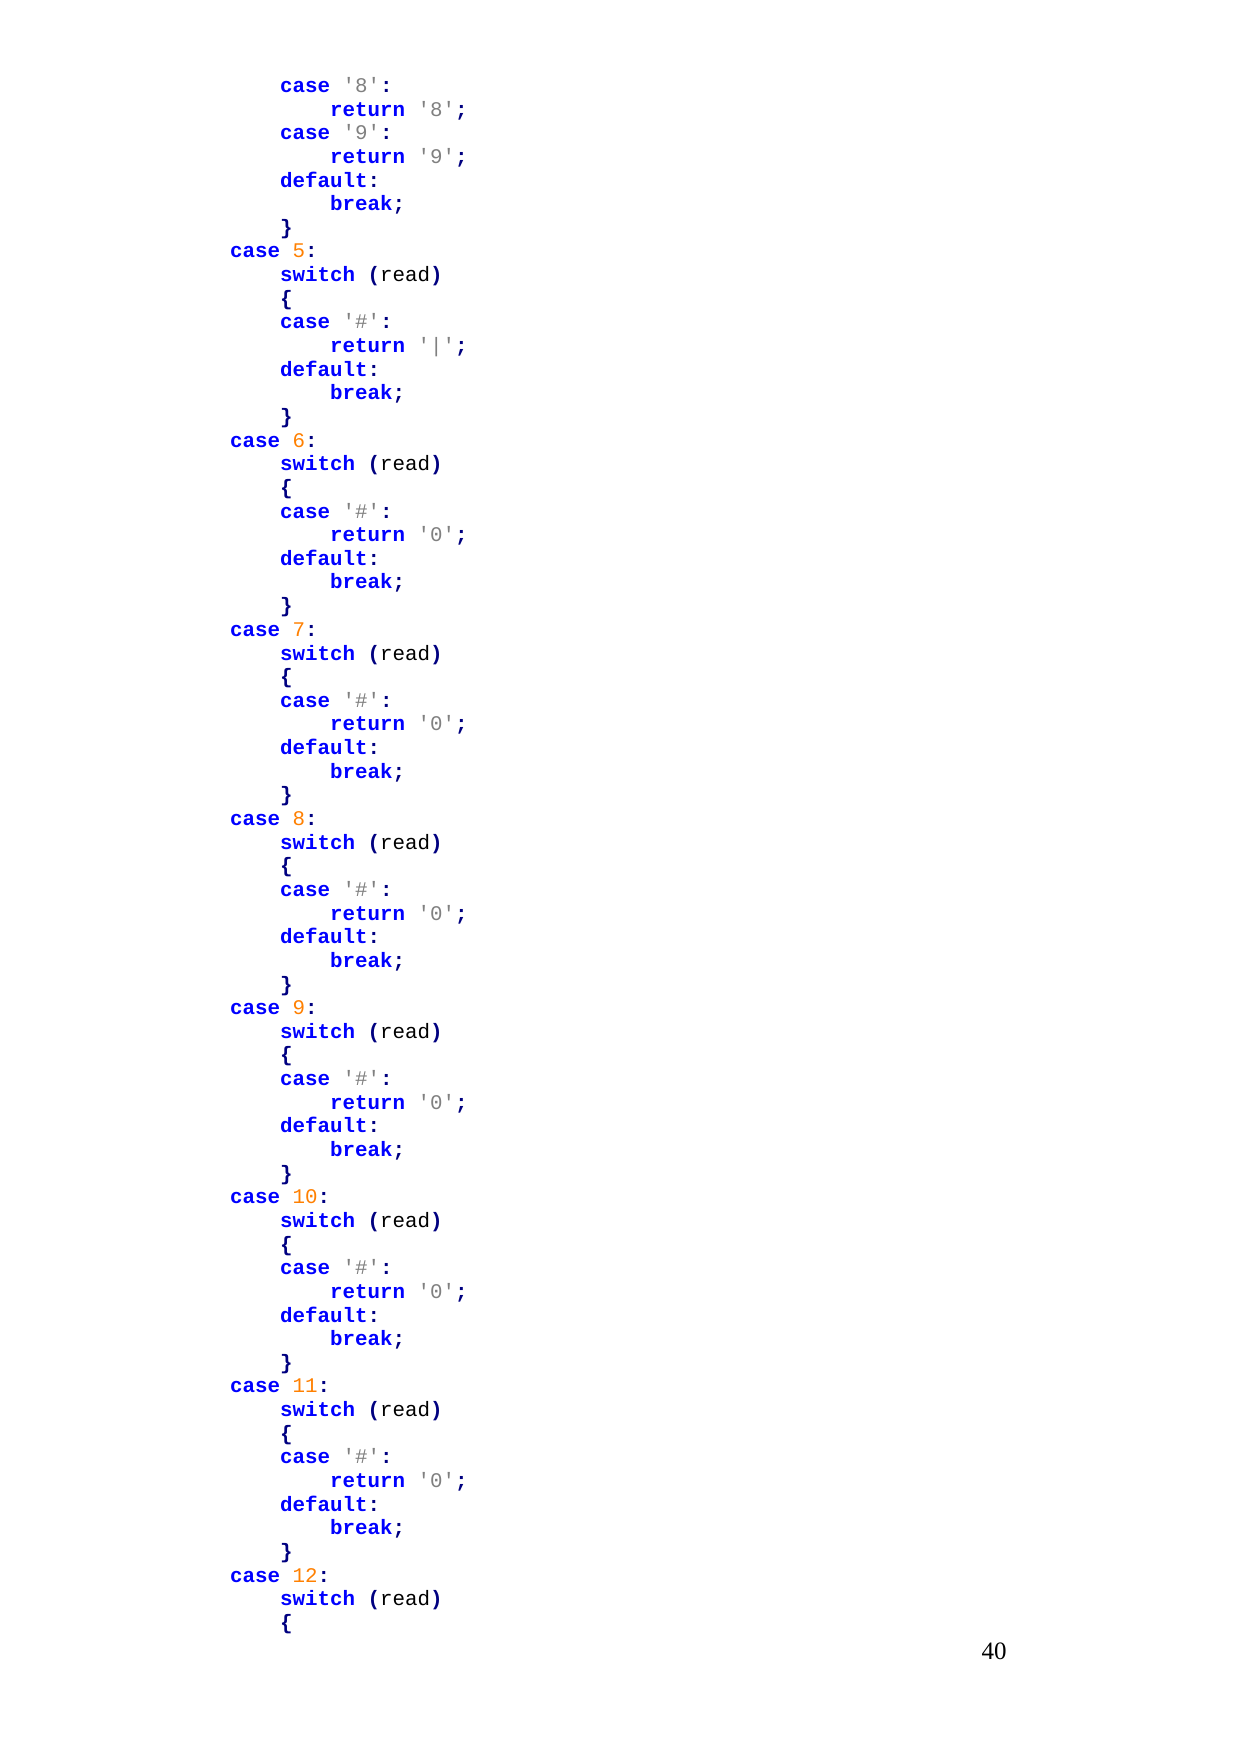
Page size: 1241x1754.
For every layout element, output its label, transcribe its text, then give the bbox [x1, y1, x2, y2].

text default: [180, 1494, 1006, 1517]
text default: [180, 359, 1006, 382]
text switch (read) [180, 1210, 1006, 1234]
text { [180, 855, 1006, 879]
text case '9': [180, 122, 1006, 146]
text } [180, 595, 1006, 619]
text } [180, 217, 1006, 241]
text break; [180, 572, 1006, 595]
text { [180, 477, 1006, 501]
text return '9'; [180, 146, 1006, 169]
text break; [180, 1328, 1006, 1352]
text break; [180, 382, 1006, 406]
text case 12: [180, 1565, 1006, 1588]
text case '#': [180, 1068, 1006, 1092]
text default: [180, 737, 1006, 761]
text } [180, 1541, 1006, 1565]
text { [180, 1044, 1006, 1068]
text } [180, 973, 1006, 997]
text return '0'; [180, 713, 1006, 737]
text case 9: [180, 997, 1006, 1021]
text break; [180, 1139, 1006, 1163]
text case 10: [180, 1186, 1006, 1210]
text { [180, 1612, 1006, 1636]
text case '#': [180, 501, 1006, 524]
text switch (read) [180, 453, 1006, 477]
text { [180, 1234, 1006, 1257]
text case 11: [180, 1376, 1006, 1399]
text default: [180, 548, 1006, 572]
text } [180, 1163, 1006, 1186]
text break; [180, 761, 1006, 784]
text case '#': [180, 879, 1006, 903]
text case '#': [180, 690, 1006, 713]
text case 5: [180, 241, 1006, 264]
text switch (read) [180, 642, 1006, 666]
text case '8': [180, 75, 1006, 99]
text return '0'; [180, 1470, 1006, 1494]
text return '0'; [180, 524, 1006, 548]
text switch (read) [180, 264, 1006, 288]
text return '8'; [180, 99, 1006, 122]
text default: [180, 1304, 1006, 1328]
text return '0'; [180, 1281, 1006, 1304]
text } [180, 784, 1006, 808]
text case '#': [180, 311, 1006, 335]
text case '#': [180, 1257, 1006, 1281]
text case 6: [180, 430, 1006, 453]
text return '0'; [180, 903, 1006, 926]
text { [180, 1423, 1006, 1446]
text switch (read) [180, 1588, 1006, 1612]
text switch (read) [180, 832, 1006, 855]
text return '0'; [180, 1092, 1006, 1115]
text case 7: [180, 619, 1006, 642]
text switch (read) [180, 1021, 1006, 1044]
text case '#': [180, 1446, 1006, 1470]
text default: [180, 926, 1006, 950]
text switch (read) [180, 1399, 1006, 1423]
text break; [180, 1517, 1006, 1541]
text } [180, 406, 1006, 430]
text case 8: [180, 808, 1006, 832]
text } [180, 1352, 1006, 1376]
text { [180, 666, 1006, 690]
text { [180, 288, 1006, 311]
text default: [180, 169, 1006, 193]
text break; [180, 193, 1006, 217]
text default: [180, 1115, 1006, 1139]
text return '|'; [180, 335, 1006, 359]
text break; [180, 950, 1006, 973]
